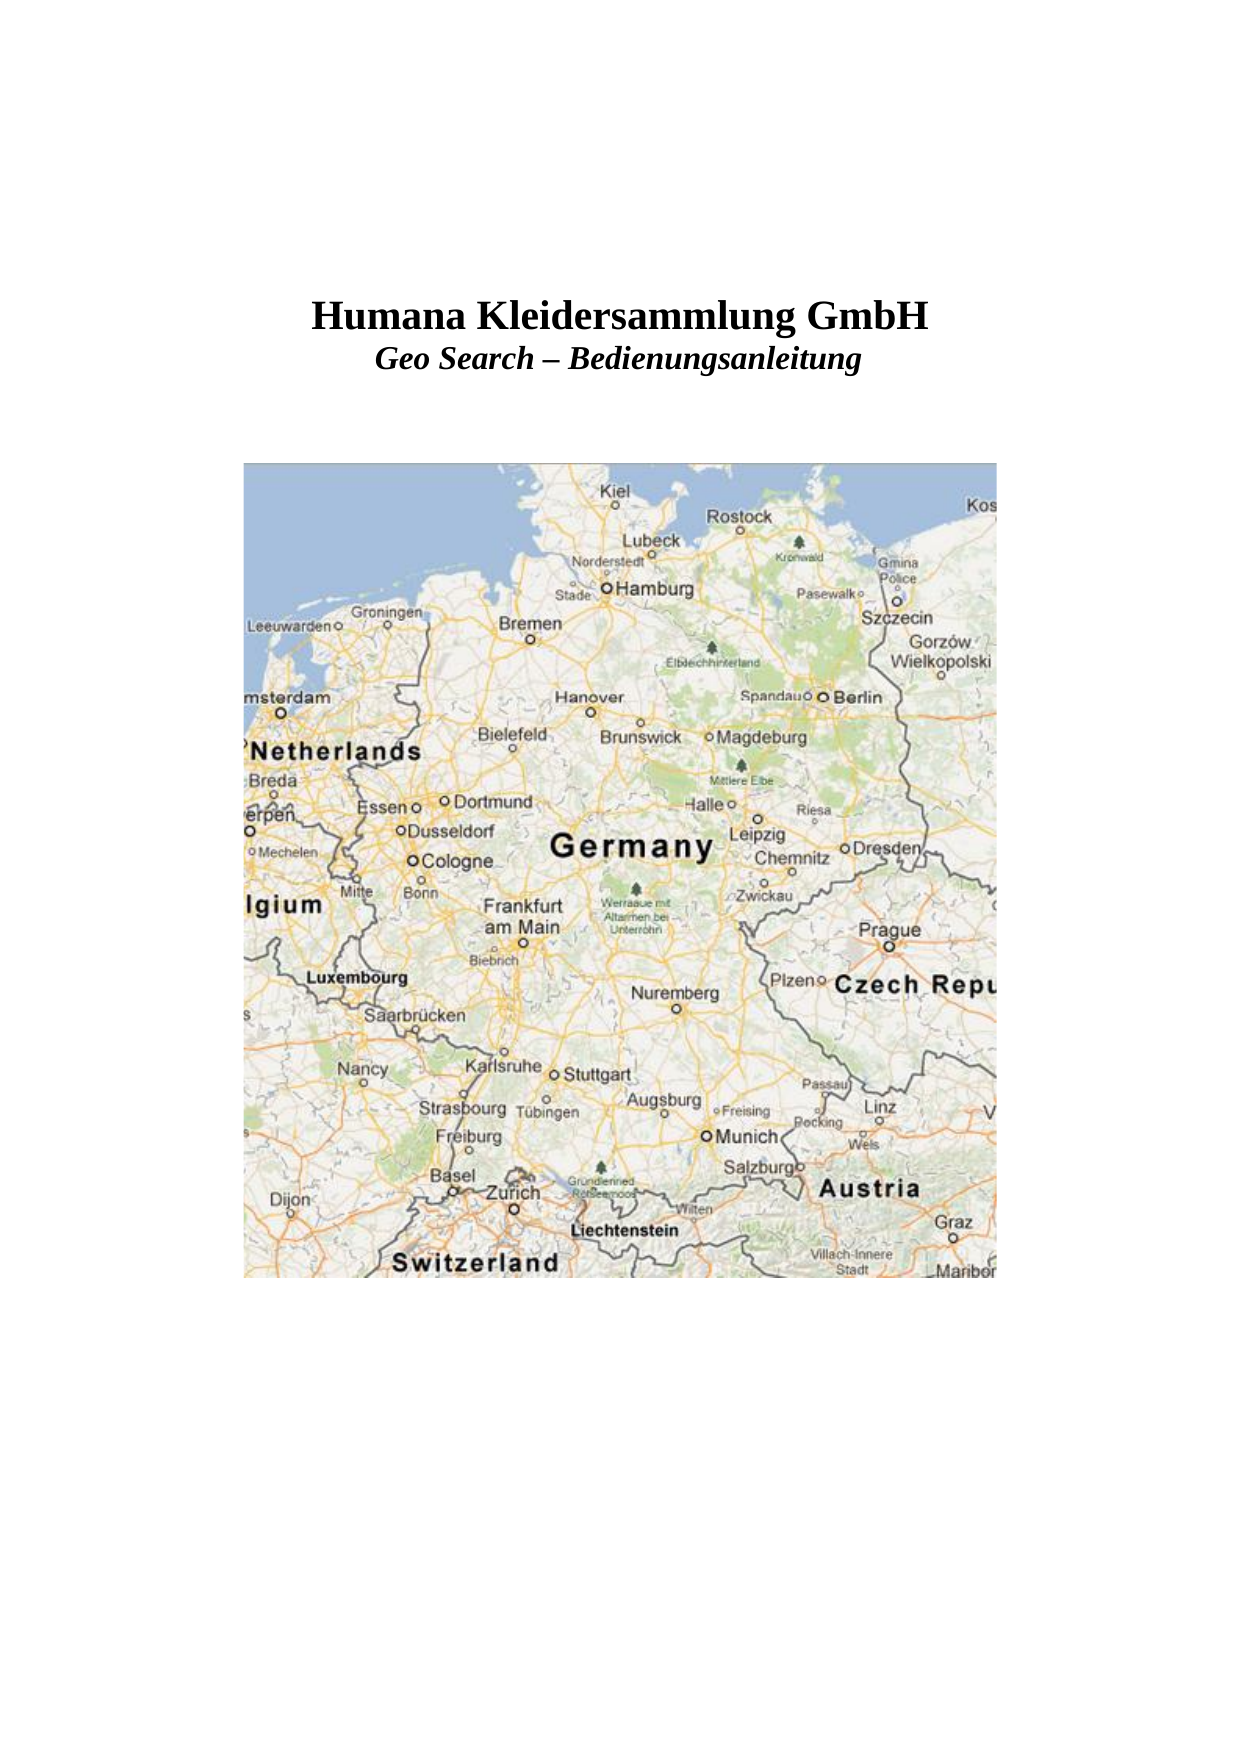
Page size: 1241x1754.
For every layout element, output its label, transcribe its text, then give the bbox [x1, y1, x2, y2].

text Geo Search – Bedienungsanleitung [118, 338, 1122, 377]
text Humana Kleidersammlung GmbH [118, 291, 1122, 338]
picture [243, 463, 997, 1278]
